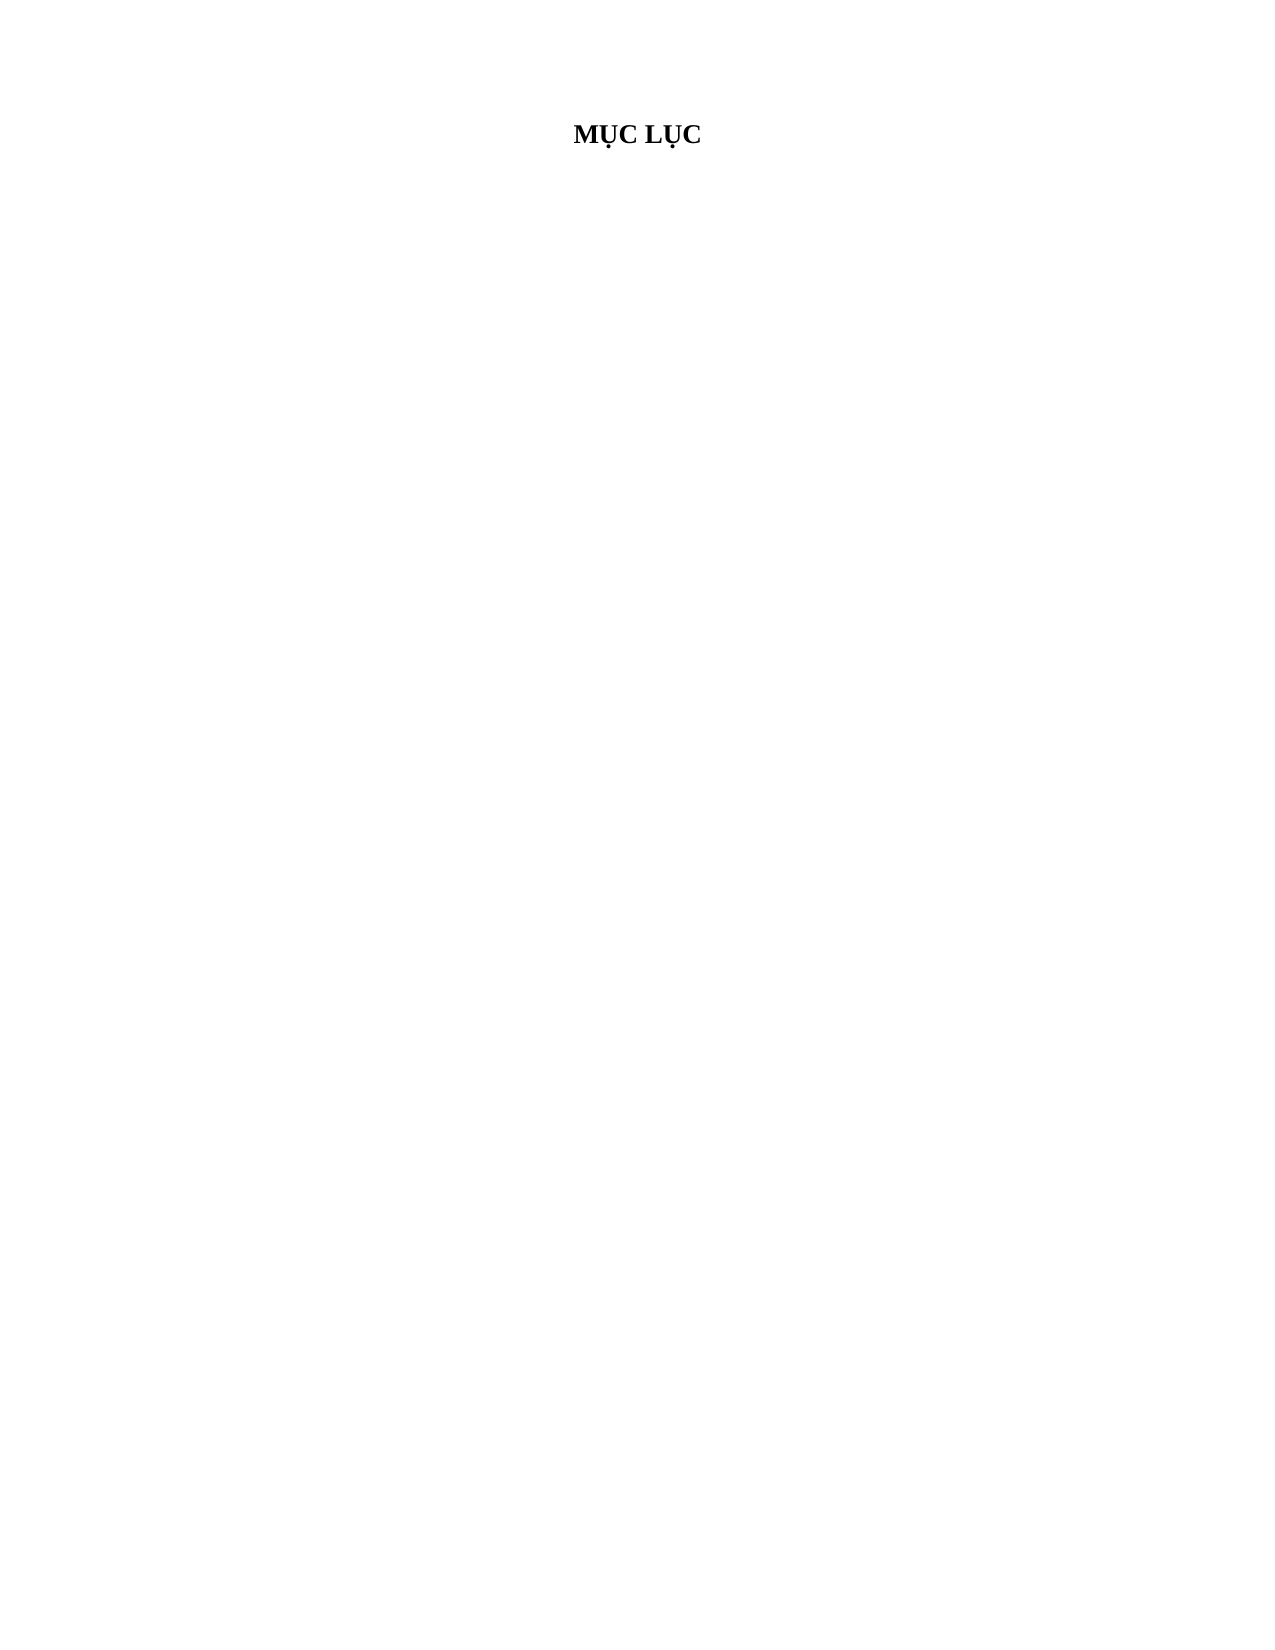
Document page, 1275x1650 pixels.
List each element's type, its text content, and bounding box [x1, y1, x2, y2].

text MỤC LỤC [118, 118, 1157, 149]
